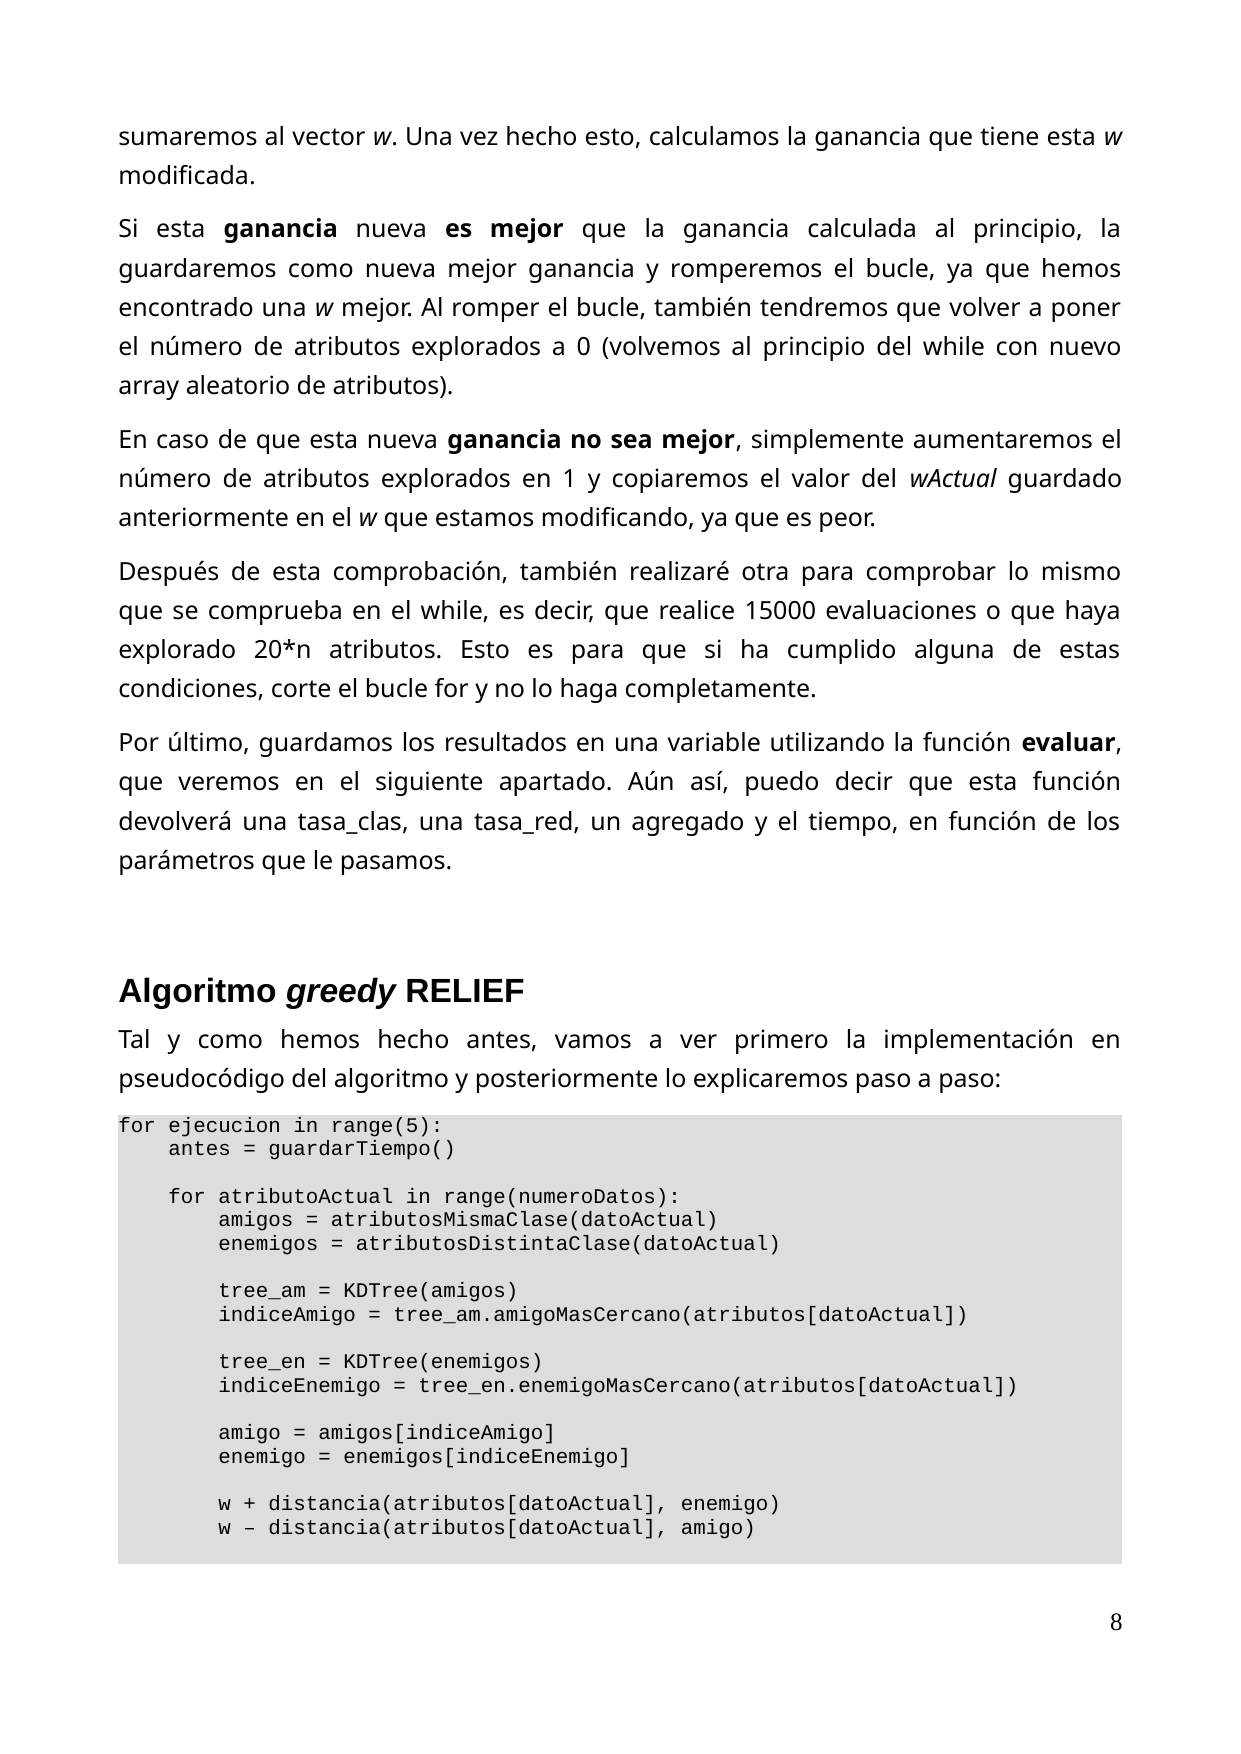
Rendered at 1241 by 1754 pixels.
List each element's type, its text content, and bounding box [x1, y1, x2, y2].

text Si esta ganancia nueva es mejor que la ganancia calculada al principio, la guardaremos como nueva mejor ganancia y romperemos el bucle, ya que hemos encontrado una w mejor. Al romper el bucle, también tendremos que volver a poner el número de atributos explorados a 0 (volvemos al principio del while con nuevo array aleatorio de atributos). [118, 211, 1122, 402]
text w – distancia(atributos[datoActual], amigo) [118, 1517, 1122, 1540]
text En caso de que esta nueva ganancia no sea mejor, simplemente aumentaremos el número de atributos explorados en 1 y copiaremos el valor del wActual guardado anteriormente en el w que estamos modificando, ya que es peor. [118, 421, 1122, 534]
text Tal y como hemos hecho antes, vamos a ver primero la implementación en pseudocódigo del algoritmo y posteriormente lo explicaremos paso a paso: [118, 1022, 1122, 1095]
text indiceEnemigo = tree_en.enemigoMasCercano(atributos[datoActual]) [118, 1375, 1122, 1398]
text Después de esta comprobación, también realizaré otra para comprobar lo mismo que se comprueba en el while, es decir, que realice 15000 evaluaciones o que haya explorado 20*n atributos. Esto es para que si ha cumplido alguna de estas condiciones, corte el bucle for y no lo haga completamente. [118, 553, 1122, 705]
text for atributoActual in range(numeroDatos): [118, 1186, 1122, 1209]
text enemigo = enemigos[indiceEnemigo] [118, 1446, 1122, 1469]
text indiceAmigo = tree_am.amigoMasCercano(atributos[datoActual]) [118, 1304, 1122, 1327]
text Por último, guardamos los resultados en una variable utilizando la función evaluar, que veremos en el siguiente apartado. Aún así, puedo decir que esta función devolverá una tasa_clas, una tasa_red, un agregado y el tiempo, en función de los parámetros que le pasamos. [118, 725, 1122, 876]
text enemigos = atributosDistintaClase(datoActual) [118, 1233, 1122, 1257]
text sumaremos al vector w. Una vez hecho esto, calculamos la ganancia que tiene esta w modificada. [118, 118, 1122, 191]
text for ejecucion in range(5): [118, 1115, 1122, 1138]
text tree_en = KDTree(enemigos) [118, 1351, 1122, 1375]
text tree_am = KDTree(amigos) [118, 1280, 1122, 1304]
text w + distancia(atributos[datoActual], enemigo) [118, 1493, 1122, 1517]
text amigos = atributosMismaClase(datoActual) [118, 1209, 1122, 1233]
subtitle Algoritmo greedy RELIEF [118, 971, 1122, 1009]
text amigo = amigos[indiceAmigo] [118, 1422, 1122, 1446]
text antes = guardarTiempo() [118, 1138, 1122, 1162]
